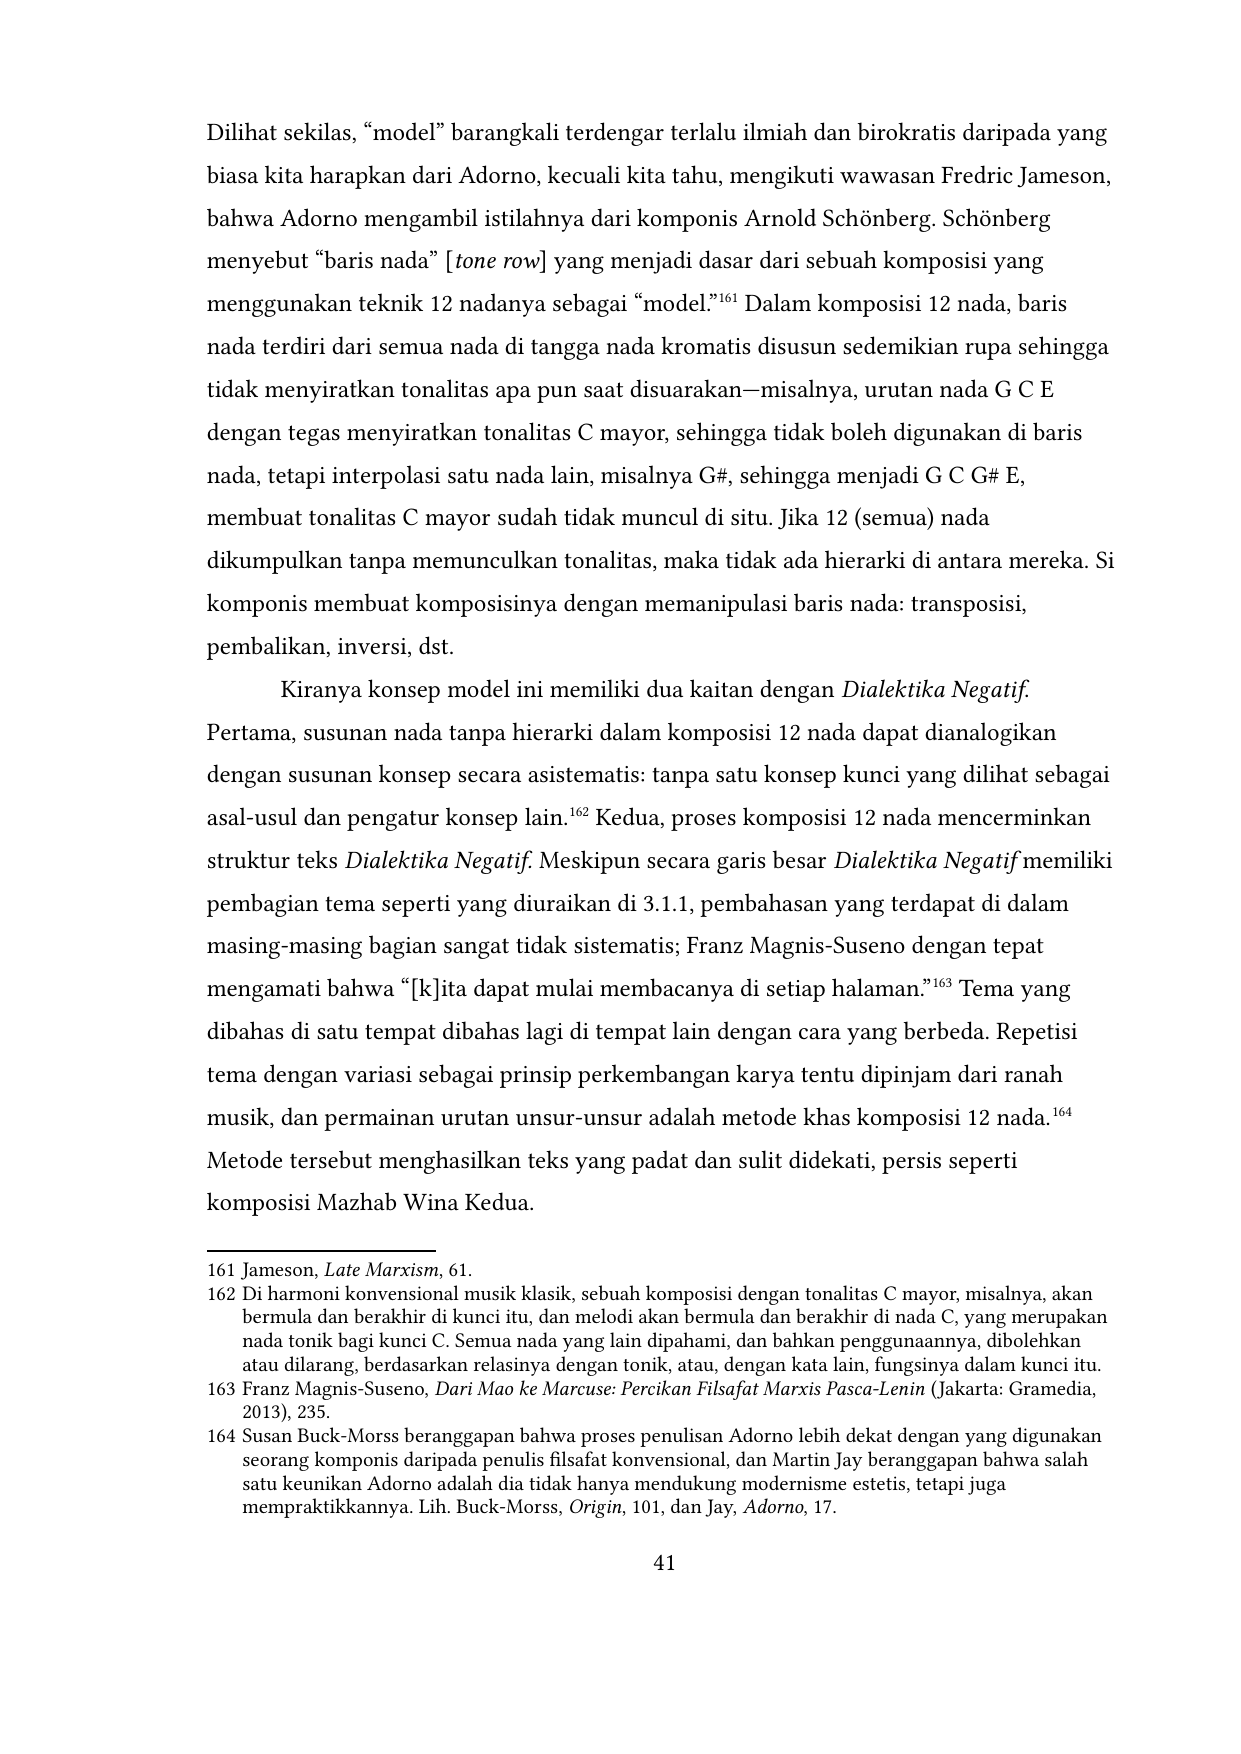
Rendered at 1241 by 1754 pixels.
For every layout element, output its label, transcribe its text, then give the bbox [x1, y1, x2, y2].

text Franz Magnis-Suseno, Dari Mao ke Marcuse: Percikan Filsafat Marxis Pasca-Lenin (Jakarta: Gramedia, 2013), 235. [207, 1376, 1122, 1424]
text Dilihat sekilas, “model” barangkali terdengar terlalu ilmiah dan birokratis daripada yang biasa kita harapkan dari Adorno, kecuali kita tahu, mengikuti wawasan Fredric Jameson, bahwa Adorno mengambil istilahnya dari komponis Arnold Schönberg. Schönberg menyebut “baris nada” [tone row] yang menjadi dasar dari sebuah komposisi yang menggunakan teknik 12 nadanya sebagai “model.” Dalam komposisi 12 nada, baris nada terdiri dari semua nada di tangga nada kromatis disusun sedemikian rupa sehingga tidak menyiratkan tonalitas apa pun saat disuarakan—misalnya, urutan nada G C E dengan tegas menyiratkan tonalitas C mayor, sehingga tidak boleh digunakan di baris nada, tetapi interpolasi satu nada lain, misalnya G#, sehingga menjadi G C G# E, membuat tonalitas C mayor sudah tidak muncul di situ. Jika 12 (semua) nada dikumpulkan tanpa memunculkan tonalitas, maka tidak ada hierarki di antara mereka. Si komponis membuat komposisinya dengan memanipulasi baris nada: transposisi, pembalikan, inversi, dst. [207, 118, 1122, 660]
text Susan Buck-Morss beranggapan bahwa proses penulisan Adorno lebih dekat dengan yang digunakan seorang komponis daripada penulis filsafat konvensional, dan Martin Jay beranggapan bahwa salah satu keunikan Adorno adalah dia tidak hanya mendukung modernisme estetis, tetapi juga mempraktikkannya. Lih. Buck-Morss, Origin, 101, dan Jay, Adorno, 17. [207, 1424, 1122, 1519]
text Kiranya konsep model ini memiliki dua kaitan dengan Dialektika Negatif. Pertama, susunan nada tanpa hierarki dalam komposisi 12 nada dapat dianalogikan dengan susunan konsep secara asistematis: tanpa satu konsep kunci yang dilihat sebagai asal-usul dan pengatur konsep lain. Kedua, proses komposisi 12 nada mencerminkan struktur teks Dialektika Negatif. Meskipun secara garis besar Dialektika Negatif memiliki pembagian tema seperti yang diuraikan di 3.1.1, pembahasan yang terdapat di dalam masing-masing bagian sangat tidak sistematis; Franz Magnis-Suseno dengan tepat mengamati bahwa “[k]ita dapat mulai membacanya di setiap halaman.” Tema yang dibahas di satu tempat dibahas lagi di tempat lain dengan cara yang berbeda. Repetisi tema dengan variasi sebagai prinsip perkembangan karya tentu dipinjam dari ranah musik, dan permainan urutan unsur-unsur adalah metode khas komposisi 12 nada. Metode tersebut menghasilkan teks yang padat dan sulit didekati, persis seperti komposisi Mazhab Wina Kedua. [207, 675, 1122, 1217]
text Di harmoni konvensional musik klasik, sebuah komposisi dengan tonalitas C mayor, misalnya, akan bermula dan berakhir di kunci itu, dan melodi akan bermula dan berakhir di nada C, yang merupakan nada tonik bagi kunci C. Semua nada yang lain dipahami, dan bahkan penggunaannya, dibolehkan atau dilarang, berdasarkan relasinya dengan tonik, atau, dengan kata lain, fungsinya dalam kunci itu. [207, 1281, 1122, 1376]
text Jameson, Late Marxism, 61. [207, 1257, 1122, 1281]
